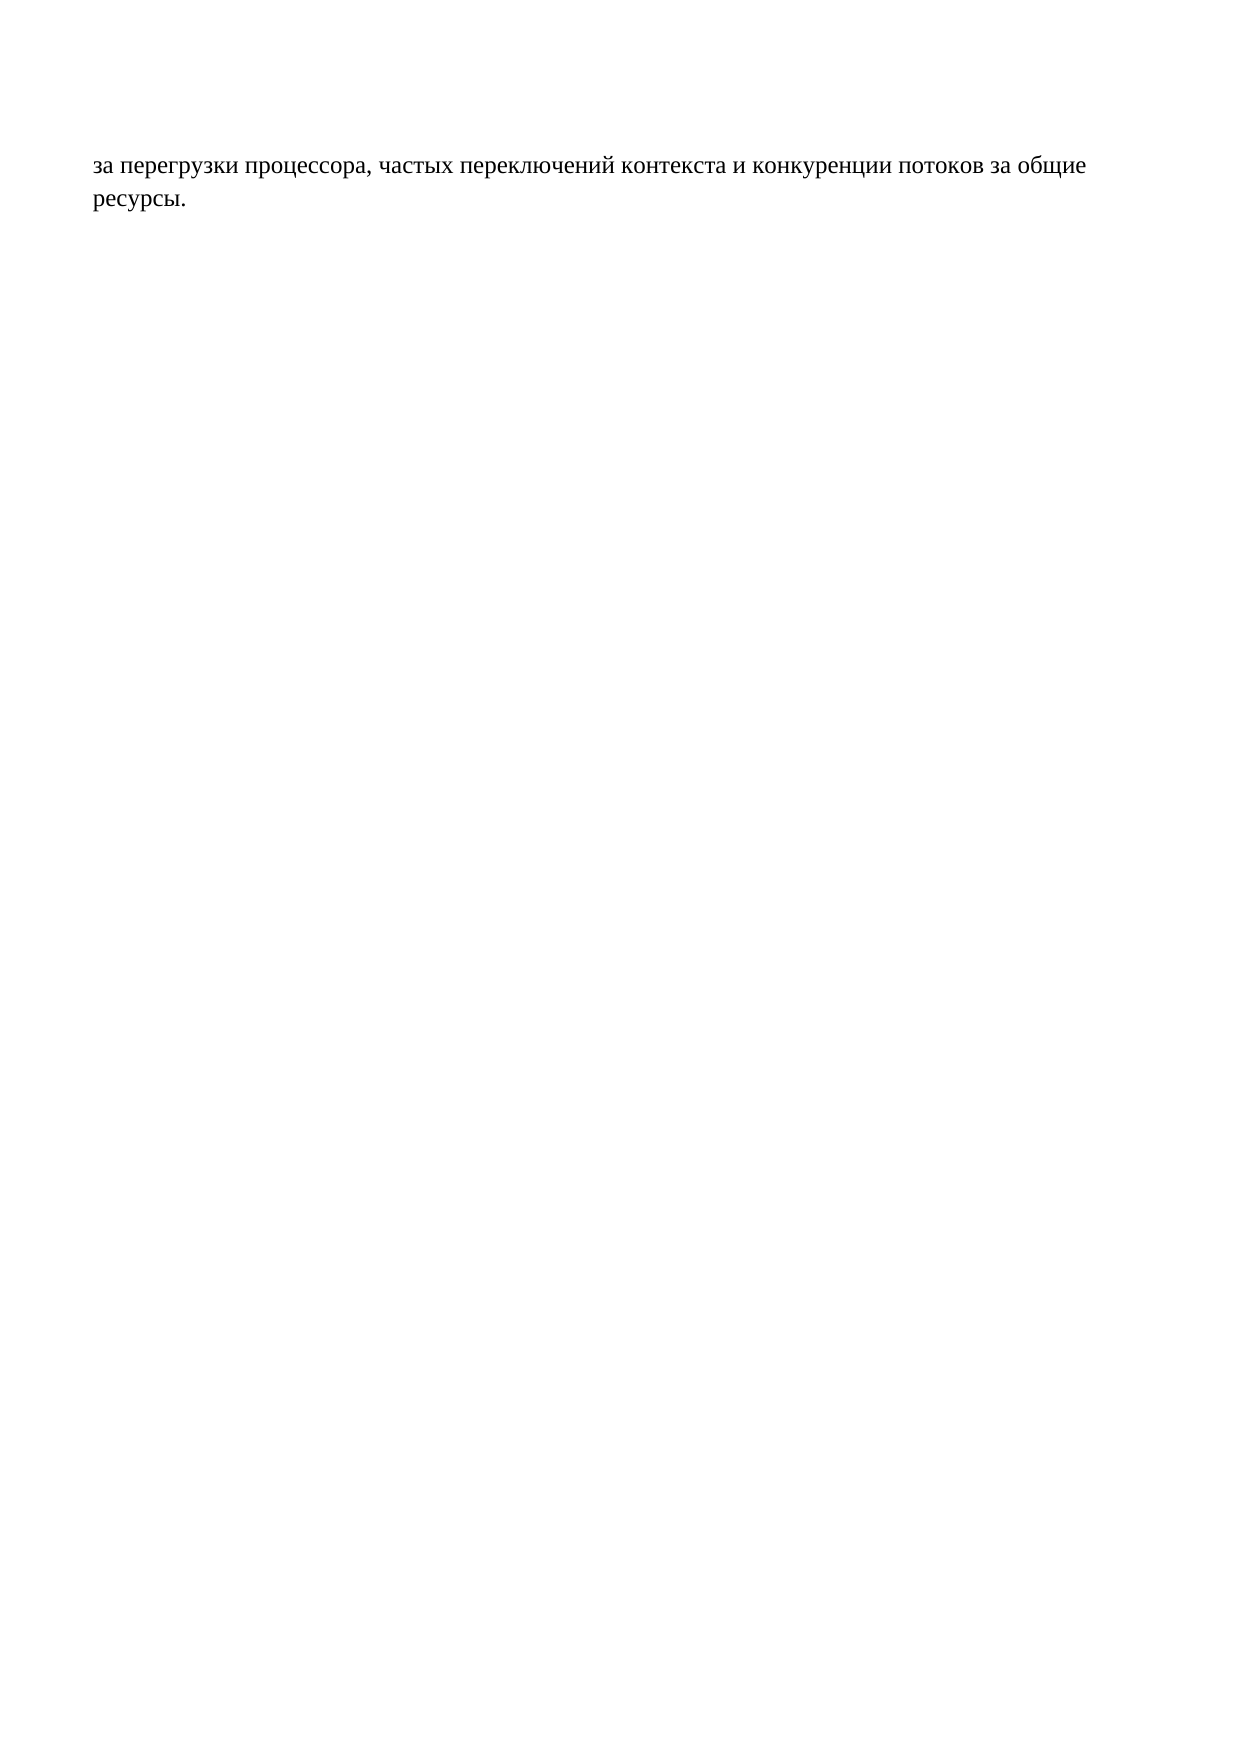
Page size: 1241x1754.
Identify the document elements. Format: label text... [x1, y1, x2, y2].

text за перегрузки процессора, частых переключений контекста и конкуренции потоков за общие ресурсы. [93, 150, 1147, 212]
